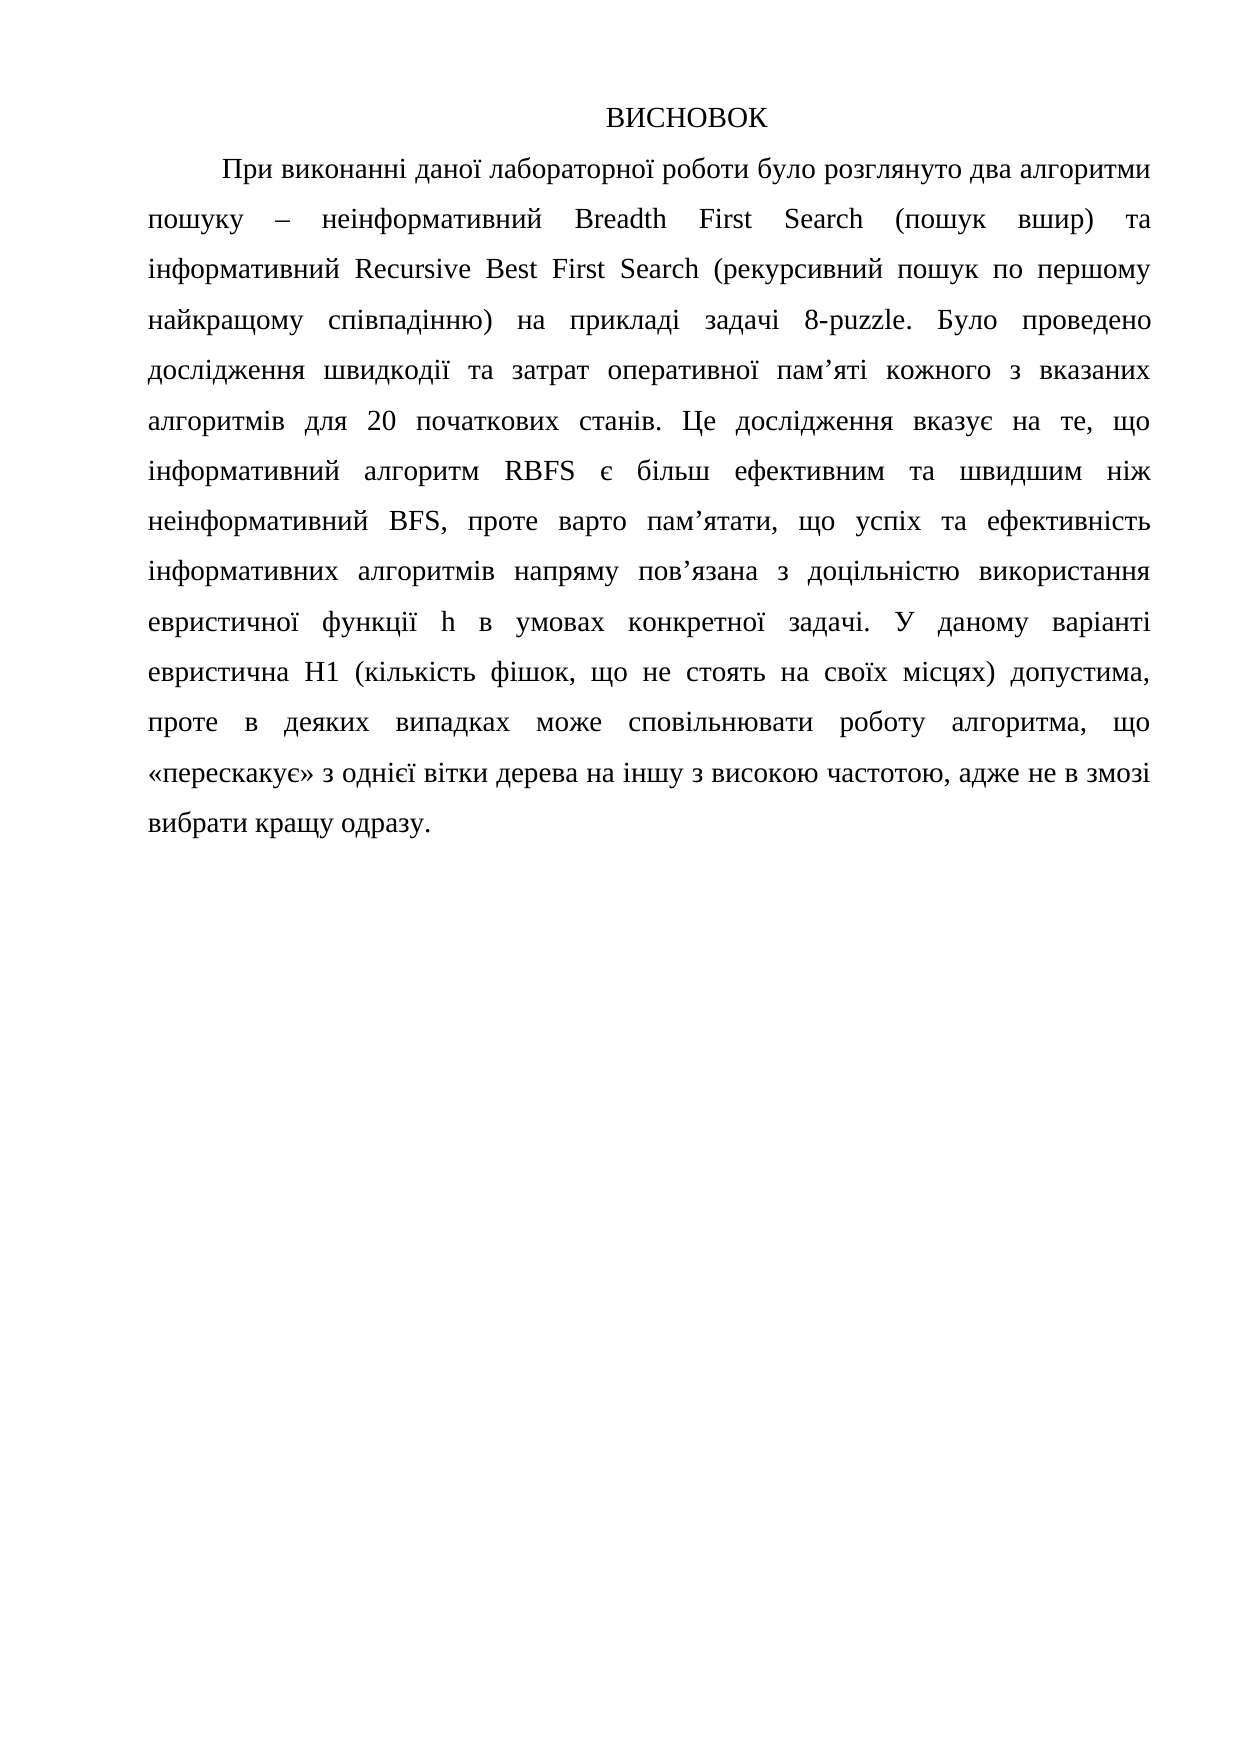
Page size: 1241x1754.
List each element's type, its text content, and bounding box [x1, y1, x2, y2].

text Висновок [148, 100, 1152, 133]
text При виконанні даної лабораторної роботи було розглянуто два алгоритми пошуку – неінформативний Breadth First Search (пошук вшир) та інформативний Recursive Best First Search (рекурсивний пошук по першому найкращому співпадінню) на прикладі задачі 8-puzzle. Було проведено дослідження швидкодії та затрат оперативної пам’яті кожного з вказаних алгоритмів для 20 початкових станів. Це дослідження вказує на те, що інформативний алгоритм RBFS є більш ефективним та швидшим ніж неінформативний BFS, проте варто пам’ятати, що успіх та ефективність інформативних алгоритмів напряму пов’язана з доцільністю використання евристичної функції h в умовах конкретної задачі. У даному варіанті евристична H1 (кількість фішок, що не стоять на своїх місцях) допустима, проте в деяких випадках може сповільнювати роботу алгоритма, що «перескакує» з однієї вітки дерева на іншу з високою частотою, адже не в змозі вибрати кращу одразу. [148, 151, 1152, 839]
